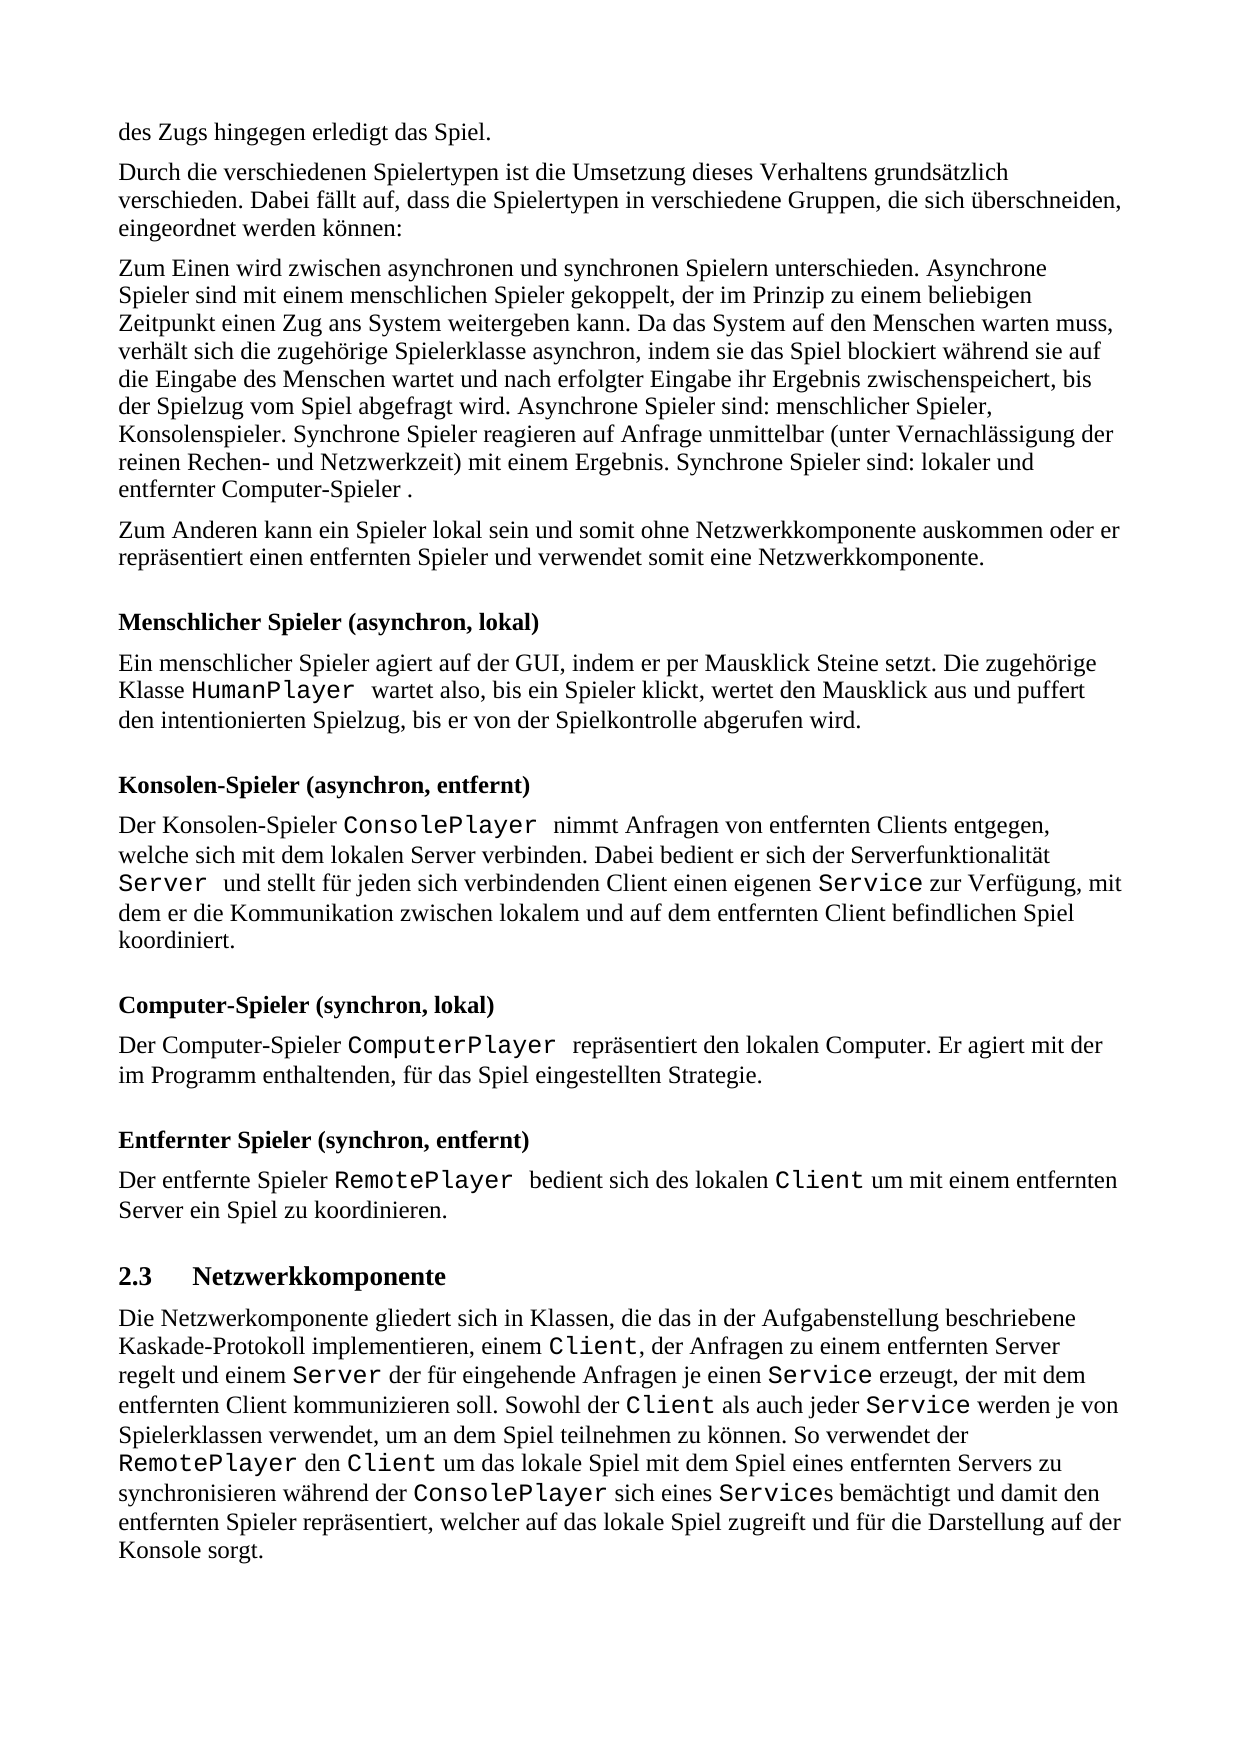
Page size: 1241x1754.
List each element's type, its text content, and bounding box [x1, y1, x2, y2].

subtitle Entfernter Spieler (synchron, entfernt) [118, 1127, 1122, 1154]
text Die Netzwerkomponente gliedert sich in Klassen, die das in der Aufgabenstellung beschriebene Kaskade-Protokoll implementieren, einem Client, der Anfragen zu einem entfernten Server regelt und einem Server der für eingehende Anfragen je einen Service erzeugt, der mit dem entfernten Client kommunizieren soll. Sowohl der Client als auch jeder Service werden je von Spielerklassen verwendet, um an dem Spiel teilnehmen zu können. So verwendet der RemotePlayer den Client um das lokale Spiel mit dem Spiel eines entfernten Servers zu synchronisieren während der ConsolePlayer sich eines Services bemächtigt und damit den entfernten Spieler repräsentiert, welcher auf das lokale Spiel zugreift und für die Darstellung auf der Konsole sorgt. [118, 1304, 1122, 1564]
text des Zugs hingegen erledigt das Spiel. [118, 118, 1122, 146]
subtitle 2.3 Netzwerkkomponente [118, 1262, 1122, 1292]
text Durch die verschiedenen Spielertypen ist die Umsetzung dieses Verhaltens grundsätzlich verschieden. Dabei fällt auf, dass die Spielertypen in verschiedene Gruppen, die sich überschneiden, eingeordnet werden können: [118, 158, 1122, 241]
subtitle Konsolen-Spieler (asynchron, entfernt) [118, 771, 1122, 799]
text Zum Anderen kann ein Spieler lokal sein und somit ohne Netzwerkkomponente auskommen oder er repräsentiert einen entfernten Spieler und verwendet somit eine Netzwerkkomponente. [118, 516, 1122, 571]
subtitle Menschlicher Spieler (asynchron, lokal) [118, 609, 1122, 636]
text Der Konsolen-Spieler ConsolePlayer nimmt Anfragen von entfernten Clients entgegen, welche sich mit dem lokalen Server verbinden. Dabei bedient er sich der Serverfunktionalität Server und stellt für jeden sich verbindenden Client einen eigenen Service zur Verfügung, mit dem er die Kommunikation zwischen lokalem und auf dem entfernten Client befindlichen Spiel koordiniert. [118, 811, 1122, 954]
text Ein menschlicher Spieler agiert auf der GUI, indem er per Mausklick Steine setzt. Die zugehörige Klasse HumanPlayer wartet also, bis ein Spieler klickt, wertet den Mausklick aus und puffert den intentionierten Spielzug, bis er von der Spielkontrolle abgerufen wird. [118, 649, 1122, 734]
subtitle Computer-Spieler (synchron, lokal) [118, 992, 1122, 1019]
text Der Computer-Spieler ComputerPlayer repräsentiert den lokalen Computer. Er agiert mit der im Programm enthaltenden, für das Spiel eingestellten Strategie. [118, 1032, 1122, 1089]
text Zum Einen wird zwischen asynchronen und synchronen Spielern unterschieden. Asynchrone Spieler sind mit einem menschlichen Spieler gekoppelt, der im Prinzip zu einem beliebigen Zeitpunkt einen Zug ans System weitergeben kann. Da das System auf den Menschen warten muss, verhält sich die zugehörige Spielerklasse asynchron, indem sie das Spiel blockiert während sie auf die Eingabe des Menschen wartet und nach erfolgter Eingabe ihr Ergebnis zwischenspeichert, bis der Spielzug vom Spiel abgefragt wird. Asynchrone Spieler sind: menschlicher Spieler, Konsolenspieler. Synchrone Spieler reagieren auf Anfrage unmittelbar (unter Vernachlässigung der reinen Rechen- und Netzwerkzeit) mit einem Ergebnis. Synchrone Spieler sind: lokaler und entfernter Computer-Spieler . [118, 254, 1122, 503]
text Der entfernte Spieler RemotePlayer bedient sich des lokalen Client um mit einem entfernten Server ein Spiel zu koordinieren. [118, 1167, 1122, 1224]
